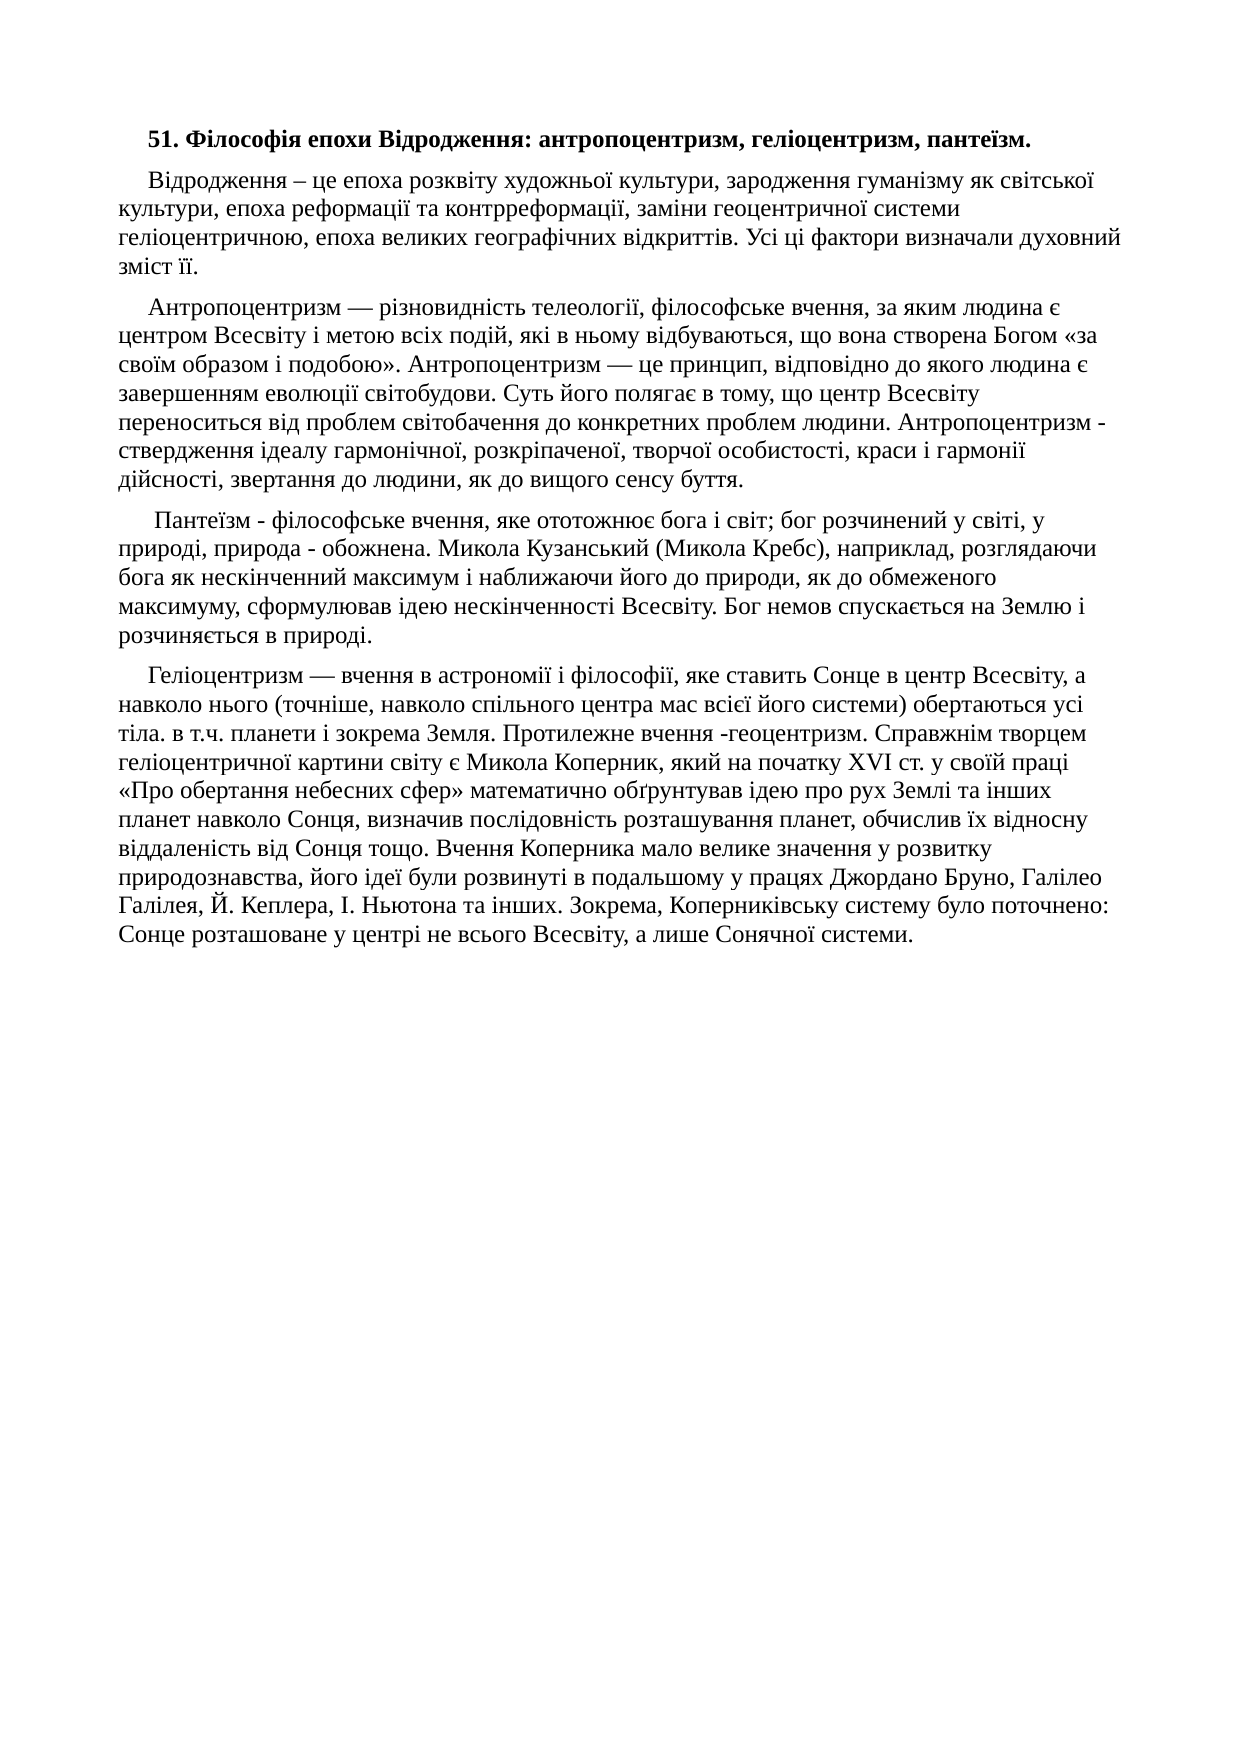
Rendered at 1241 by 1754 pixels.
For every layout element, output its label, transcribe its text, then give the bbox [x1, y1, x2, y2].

text Антропоцентризм — різновидність телеології, філософське вчення, за яким людина є центром Всесвіту і метою всіх подій, які в ньому відбуваються, що вона створена Богом «за своїм образом і подобою». Антропоцентризм — це принцип, відповідно до якого людина є завершенням еволюції світобудови. Суть його полягає в тому, що центр Всесвіту переноситься від проблем світобачення до конкретних проблем людини. Антропоцентризм - ствердження ідеалу гармонічної, розкріпаченої, творчої особистості, краси і гармонії дійсності, звертання до людини, як до вищого сенсу буття. [118, 292, 1122, 493]
text Відродження – це епоха розквіту художньої культури, зародження гуманізму як світської культури, епоха реформації та контрреформації, заміни геоцентричної системи геліоцентричною, епоха великих географічних відкриттів. Усі ці фактори визначали духовний зміст її. [118, 165, 1122, 280]
text Пантеїзм - філософське вчення, яке ототожнює бога і світ; бог розчинений у світі, у природі, природа - обожнена. Микола Кузанський (Микола Кребс), наприклад, розглядаючи бога як нескінченний максимум і наближаючи його до природи, як до обмеженого максимуму, сформулював ідею нескінченності Всесвіту. Бог немов спускається на Землю і розчиняється в природі. [118, 505, 1122, 648]
text Геліоцентризм — вчення в астрономії і філософії, яке ставить Сонце в центр Всесвіту, а навколо нього (точніше, навколо спільного центра мас всієї його системи) обертаються усі тіла. в т.ч. планети і зокрема Земля. Протилежне вчення -геоцентризм. Справжнім творцем геліоцентричної картини світу є Микола Коперник, який на початку XVI ст. у своїй праці «Про обертання небесних сфер» математично обґрунтував ідею про рух Землі та інших планет навколо Сонця, визначив послідовність розташування планет, обчислив їх відносну віддаленість від Сонця тощо. Вчення Коперника мало велике значення у розвитку природознавства, його ідеї були розвинуті в подальшому у працях Джордано Бруно, Галілео Галілея, Й. Кеплера, І. Ньютона та інших. Зокрема, Коперниківську систему було поточнено: Сонце розташоване у центрі не всього Всесвіту, а лише Сонячної системи. [118, 660, 1122, 948]
text 51. Філософія епохи Відродження: антропоцентризм, геліоцентризм, пантеїзм. [118, 124, 1122, 153]
